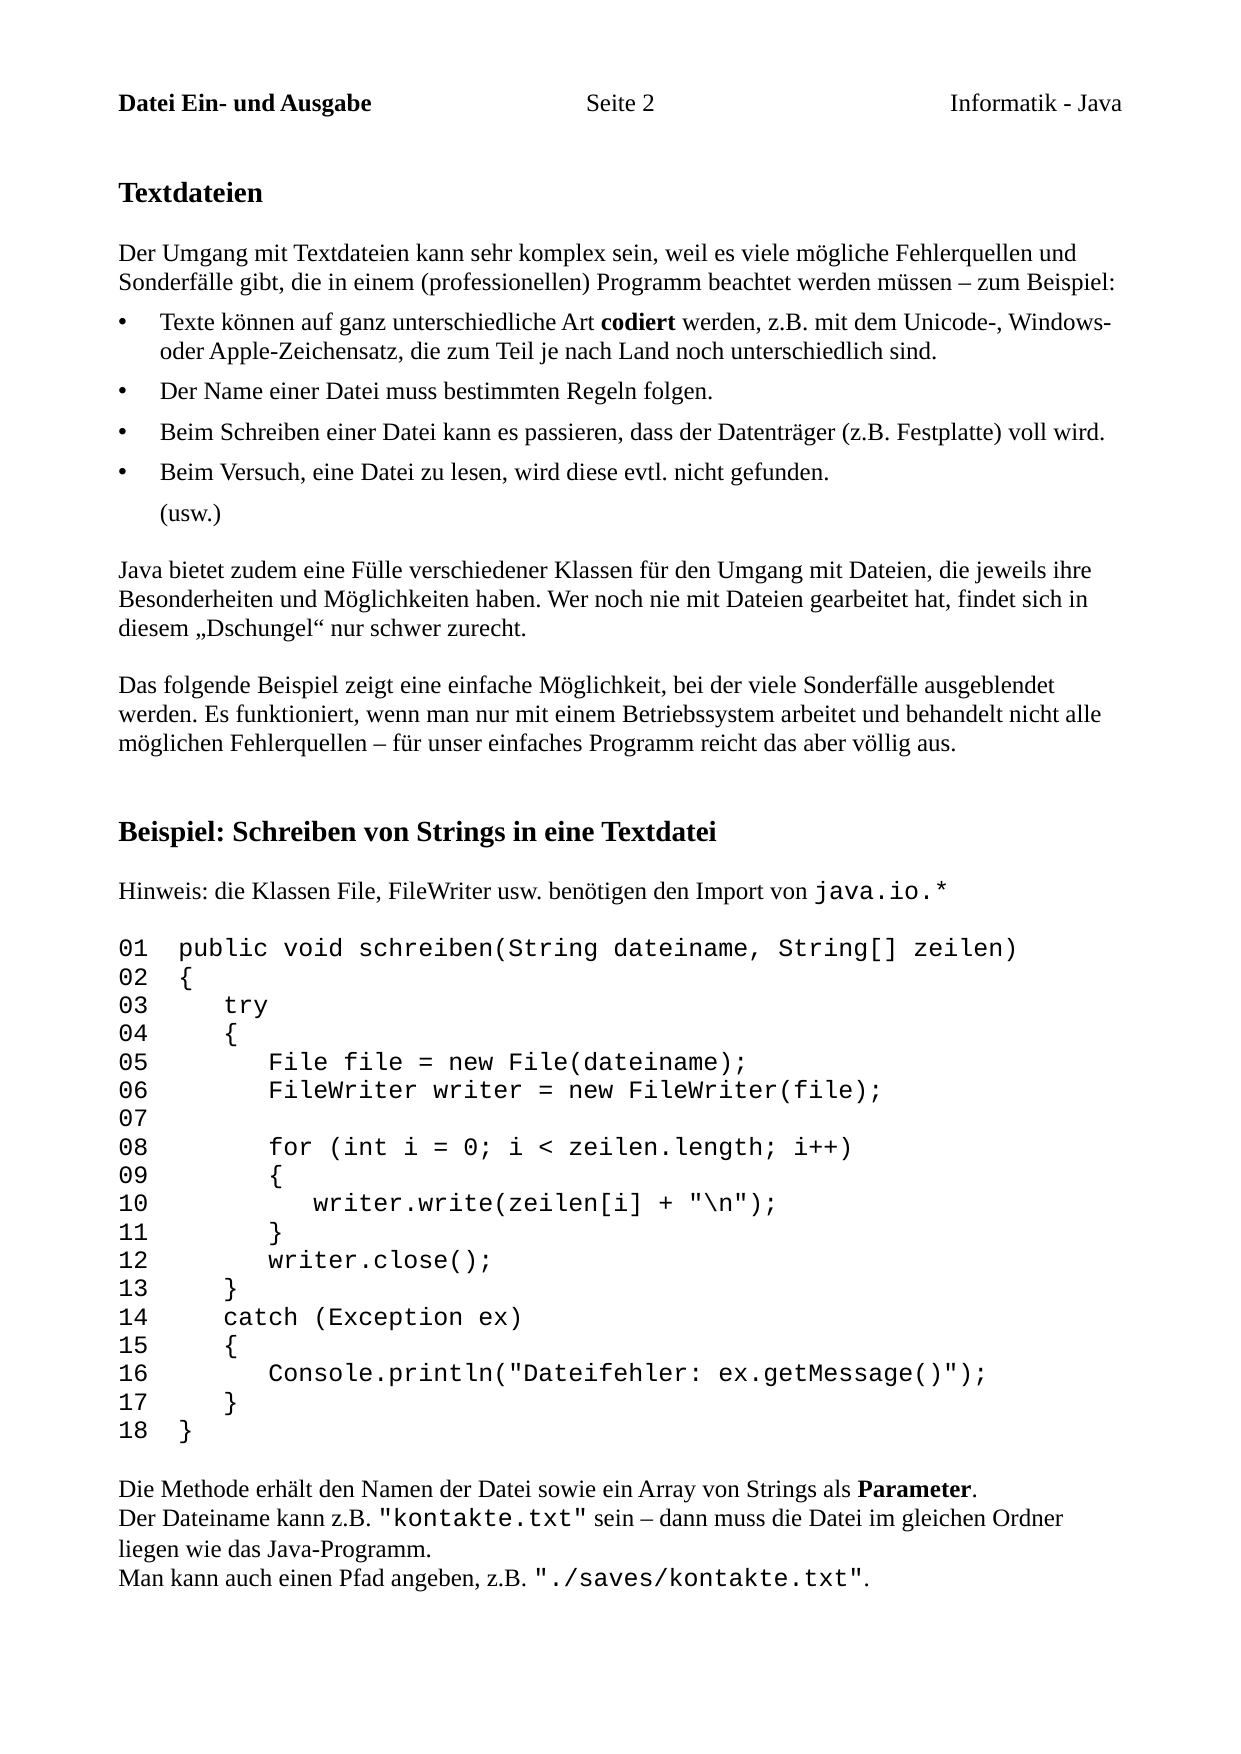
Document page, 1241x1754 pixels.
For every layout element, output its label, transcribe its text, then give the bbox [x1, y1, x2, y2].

text 06 FileWriter writer = new FileWriter(file); [118, 1078, 1122, 1106]
list Der Name einer Datei muss bestimmten Regeln folgen. [118, 376, 1122, 405]
text 15 { [118, 1333, 1122, 1361]
text 14 catch (Exception ex) [118, 1304, 1122, 1333]
list Beim Schreiben einer Datei kann es passieren, dass der Datenträger (z.B. Festplatte) voll wird. [118, 417, 1122, 446]
text 17 } [118, 1389, 1122, 1418]
text 04 { [118, 1021, 1122, 1049]
text Der Dateiname kann z.B. "kontakte.txt" sein – dann muss die Datei im gleichen Ordner liegen wie das Java-Programm. [118, 1503, 1122, 1563]
text Man kann auch einen Pfad angeben, z.B. "./saves/kontakte.txt". [118, 1563, 1122, 1593]
list Beim Versuch, eine Datei zu lesen, wird diese evtl. nicht gefunden. [118, 457, 1122, 486]
text Das folgende Beispiel zeigt eine einfache Möglichkeit, bei der viele Sonderfälle ausgeblendet werden. Es funktioniert, wenn man nur mit einem Betriebssystem arbeitet und behandelt nicht alle möglichen Fehlerquellen – für unser einfaches Programm reicht das aber völlig aus. [118, 670, 1122, 757]
list (usw.) [118, 498, 1122, 527]
text 07 [118, 1106, 1122, 1134]
text 05 File file = new File(dateiname); [118, 1049, 1122, 1078]
text 18 } [118, 1418, 1122, 1446]
text 08 for (int i = 0; i < zeilen.length; i++) [118, 1134, 1122, 1163]
text Java bietet zudem eine Fülle verschiedener Klassen für den Umgang mit Dateien, die jeweils ihre Besonderheiten und Möglichkeiten haben. Wer noch nie mit Dateien gearbeitet hat, findet sich in diesem „Dschungel“ nur schwer zurecht. [118, 555, 1122, 642]
text Hinweis: die Klassen File, FileWriter usw. benötigen den Import von java.io.* [118, 876, 1122, 907]
text 13 } [118, 1276, 1122, 1304]
text 12 writer.close(); [118, 1248, 1122, 1276]
text 10 writer.write(zeilen[i] + "\n"); [118, 1191, 1122, 1219]
text 09 { [118, 1163, 1122, 1191]
text Die Methode erhält den Namen der Datei sowie ein Array von Strings als Parameter. [118, 1474, 1122, 1503]
text 02 { [118, 964, 1122, 993]
list Texte können auf ganz unterschiedliche Art codiert werden, z.B. mit dem Unicode-, Windows- oder Apple-Zeichensatz, die zum Teil je nach Land noch unterschiedlich sind. [118, 307, 1122, 364]
text 16 Console.println("Dateifehler: ex.getMessage()"); [118, 1361, 1122, 1389]
text 11 } [118, 1219, 1122, 1248]
text 01 public void schreiben(String dateiname, String[] zeilen) [118, 936, 1122, 964]
text Beispiel: Schreiben von Strings in eine Textdatei [118, 814, 1122, 848]
text Textdateien [118, 176, 1122, 209]
text 03 try [118, 993, 1122, 1021]
text Der Umgang mit Textdateien kann sehr komplex sein, weil es viele mögliche Fehlerquellen und Sonderfälle gibt, die in einem (professionellen) Programm beachtet werden müssen – zum Beispiel: [118, 238, 1122, 295]
